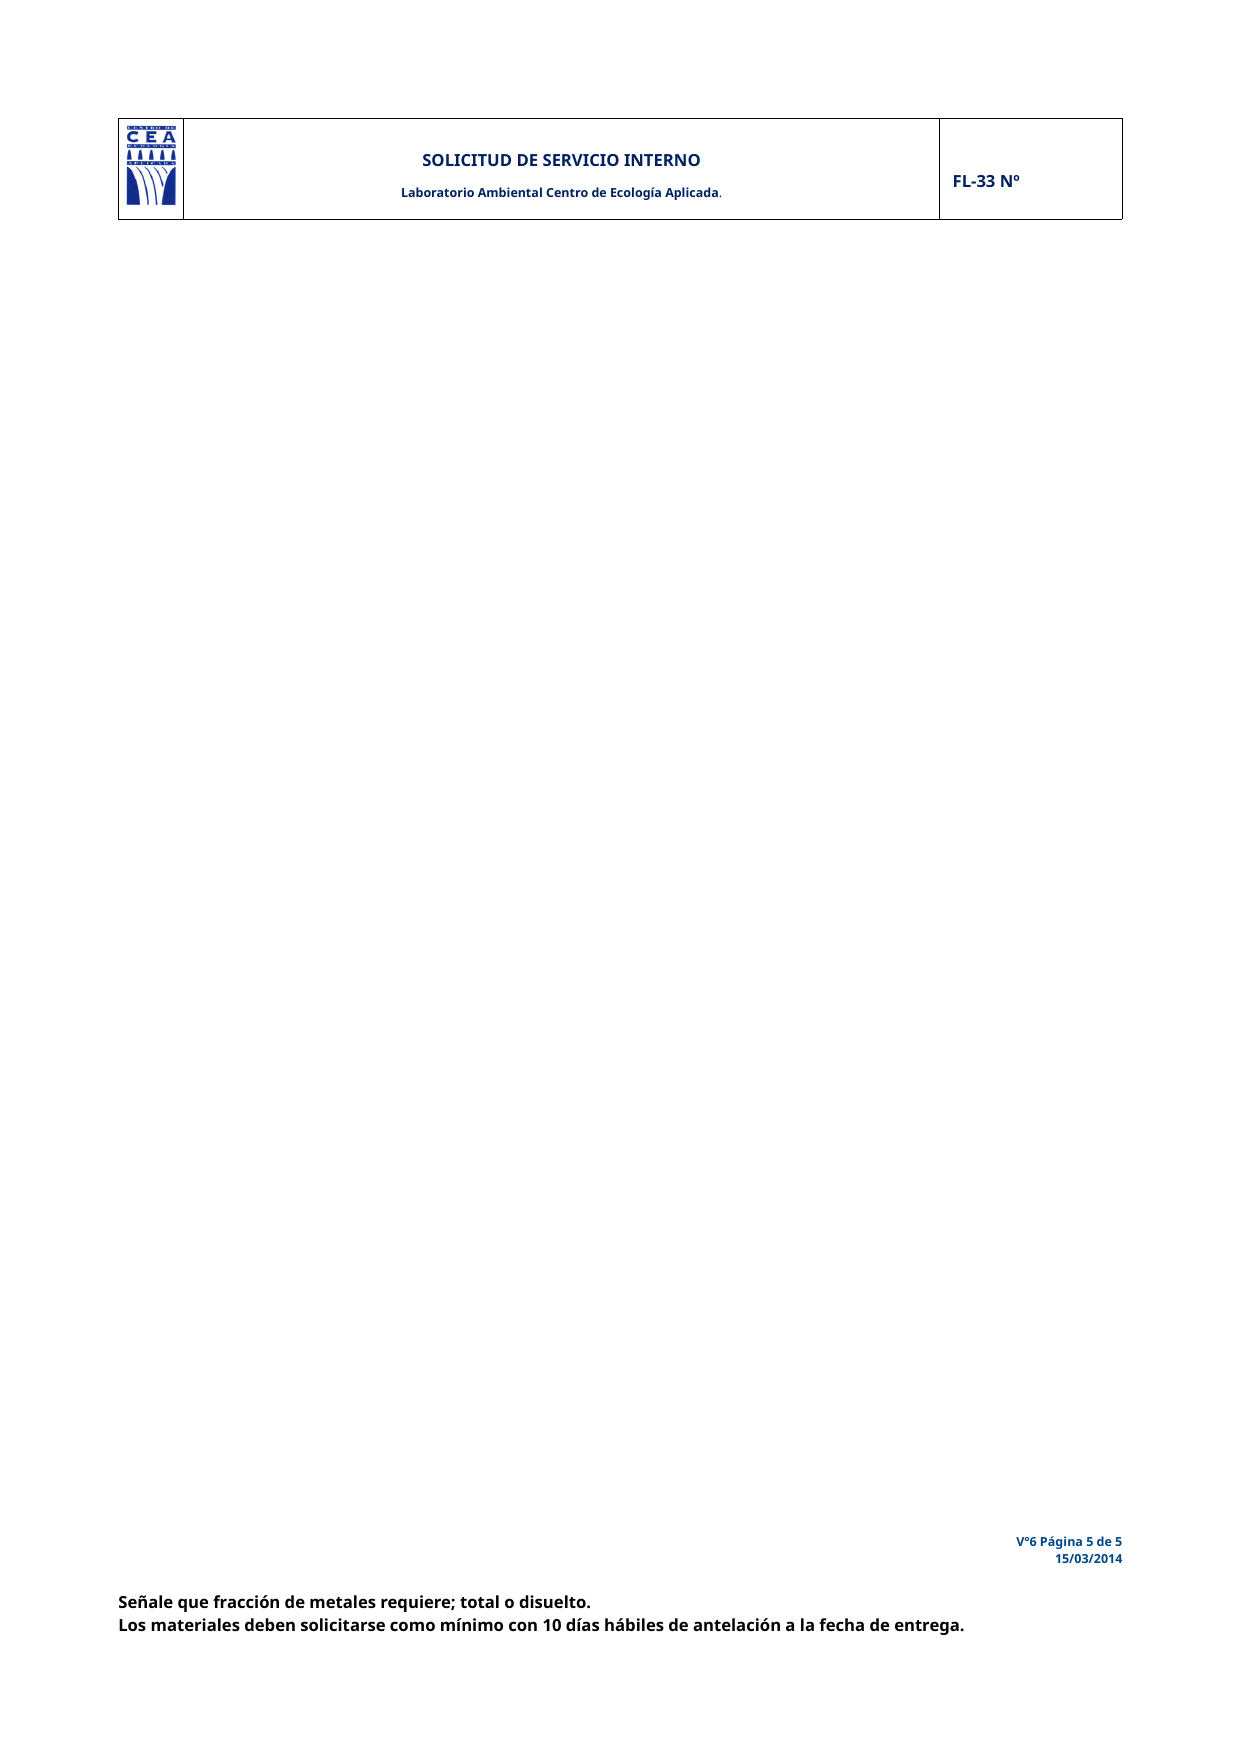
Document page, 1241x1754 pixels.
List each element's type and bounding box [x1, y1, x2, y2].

picture [124, 123, 179, 207]
